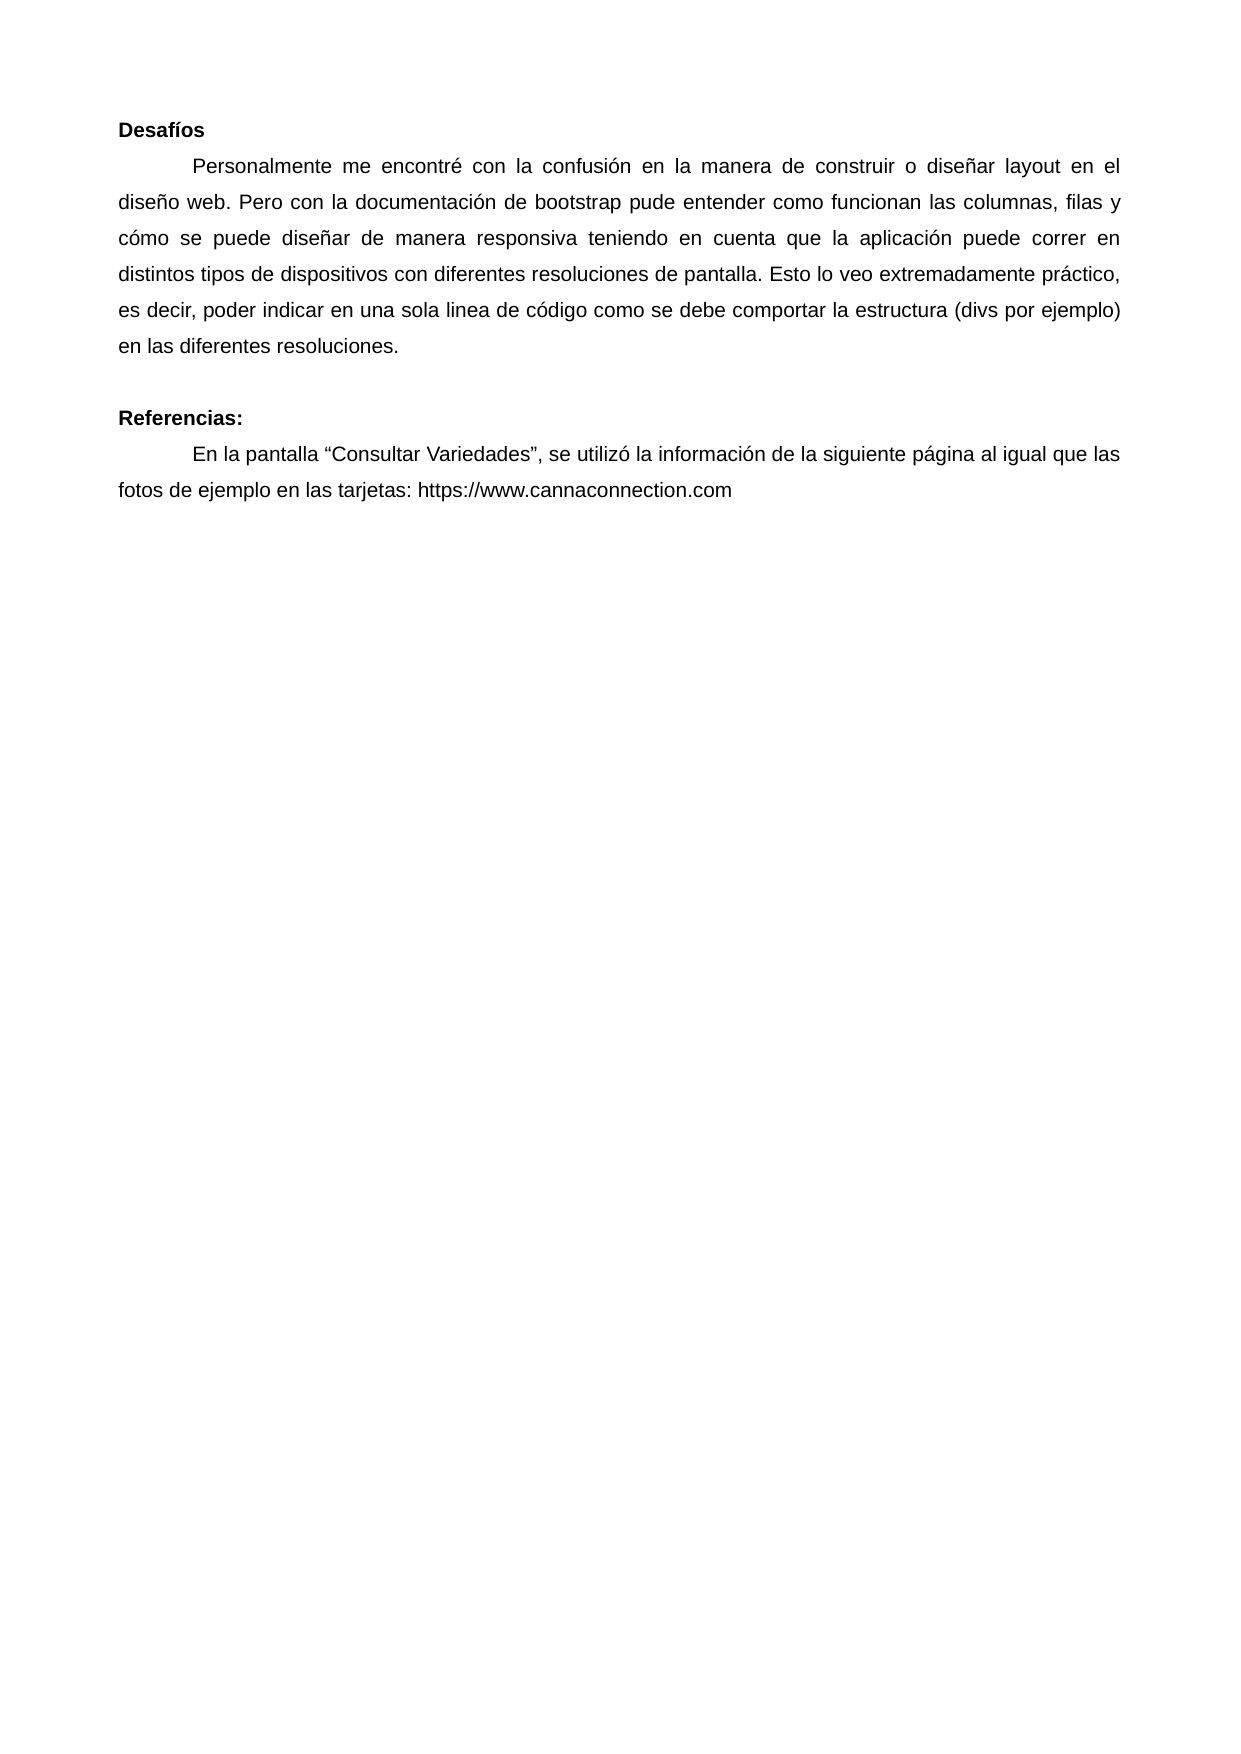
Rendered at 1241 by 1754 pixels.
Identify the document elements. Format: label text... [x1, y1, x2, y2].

text En la pantalla “Consultar Variedades”, se utilizó la información de la siguiente página al igual que las fotos de ejemplo en las tarjetas: https://www.cannaconnection.com [118, 442, 1122, 501]
text Desafíos [118, 118, 1122, 142]
text Referencias: [118, 406, 1122, 429]
text Personalmente me encontré con la confusión en la manera de construir o diseñar layout en el diseño web. Pero con la documentación de bootstrap pude entender como funcionan las columnas, filas y cómo se puede diseñar de manera responsiva teniendo en cuenta que la aplicación puede correr en distintos tipos de dispositivos con diferentes resoluciones de pantalla. Esto lo veo extremadamente práctico, es decir, poder indicar en una sola linea de código como se debe comportar la estructura (divs por ejemplo) en las diferentes resoluciones. [118, 154, 1122, 358]
